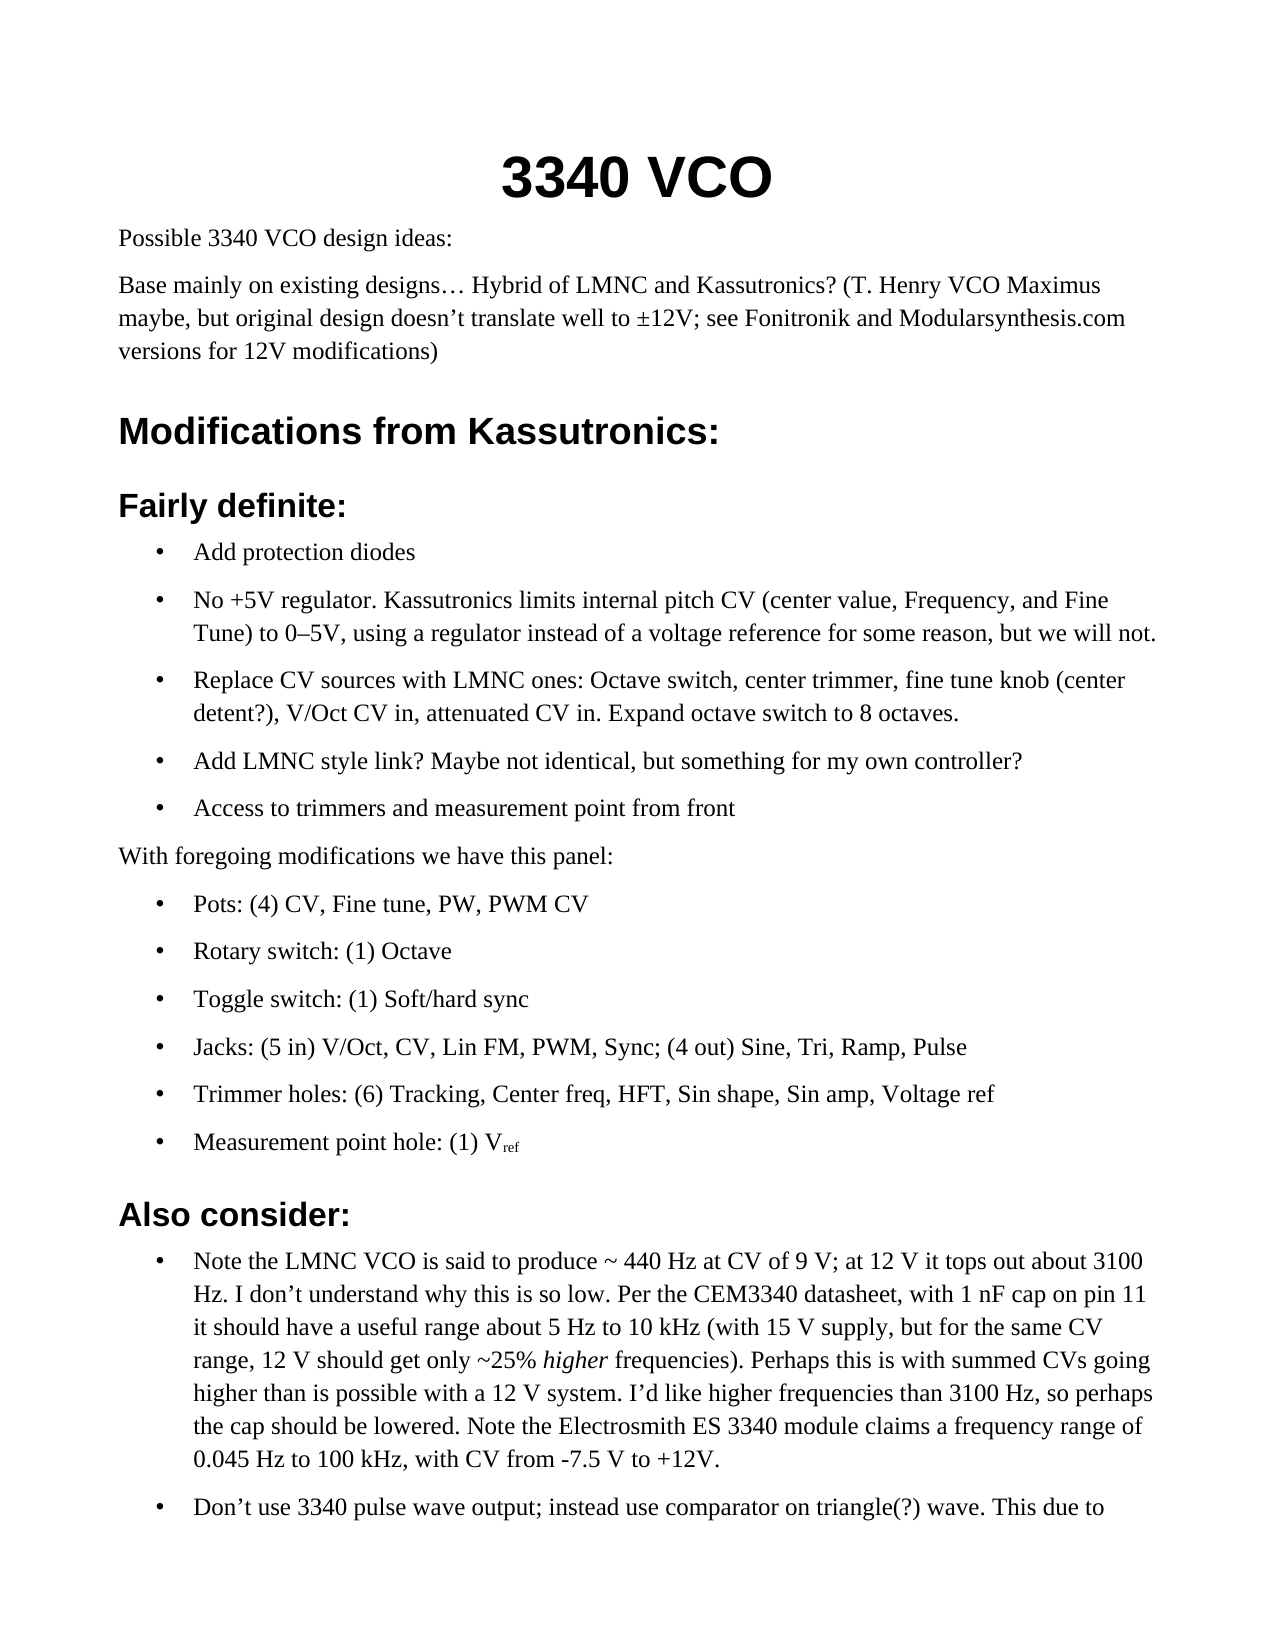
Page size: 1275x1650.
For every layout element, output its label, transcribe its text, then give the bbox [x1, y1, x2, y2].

list Trimmer holes: (6) Tracking, Center freq, HFT, Sin shape, Sin amp, Voltage ref [156, 1079, 1157, 1108]
list Toggle switch: (1) Soft/hard sync [156, 984, 1157, 1013]
text Base mainly on existing designs… Hybrid of LMNC and Kassutronics? (T. Henry VCO Maximus maybe, but original design doesn’t translate well to ±12V; see Fonitronik and Modularsynthesis.com versions for 12V modifications) [118, 270, 1157, 365]
list Measurement point hole: (1) Vref [156, 1127, 1157, 1156]
subtitle Modifications from Kassutronics: [118, 409, 1157, 453]
list Add LMNC style link? Maybe not identical, but something for my own controller? [156, 746, 1157, 775]
list Add protection diodes [156, 537, 1157, 566]
list Note the LMNC VCO is said to produce ~ 440 Hz at CV of 9 V; at 12 V it tops out about 3100 Hz. I don’t understand why this is so low. Per the CEM3340 datasheet, with 1 nF cap on pin 11 it should have a useful range about 5 Hz to 10 kHz (with 15 V supply, but for the same CV range, 12 V should get only ~25% higher frequencies). Perhaps this is with summed CVs going higher than is possible with a 12 V system. I’d like higher frequencies than 3100 Hz, so perhaps the cap should be lowered. Note the Electrosmith ES 3340 module claims a frequency range of 0.045 Hz to 100 kHz, with CV from -7.5 V to +12V. [156, 1246, 1157, 1473]
list No +5V regulator. Kassutronics limits internal pitch CV (center value, Frequency, and Fine Tune) to 0–5V, using a regulator instead of a voltage reference for some reason, but we will not. [156, 585, 1157, 646]
text With foregoing modifications we have this panel: [118, 841, 1157, 870]
list Jacks: (5 in) V/Oct, CV, Lin FM, PWM, Sync; (4 out) Sine, Tri, Ramp, Pulse [156, 1032, 1157, 1060]
list Replace CV sources with LMNC ones: Octave switch, center trimmer, fine tune knob (center detent?), V/Oct CV in, attenuated CV in. Expand octave switch to 8 octaves. [156, 665, 1157, 727]
subtitle Also consider: [118, 1195, 1157, 1234]
text Possible 3340 VCO design ideas: [118, 223, 1157, 251]
list Pots: (4) CV, Fine tune, PW, PWM CV [156, 889, 1157, 917]
list Don’t use 3340 pulse wave output; instead use comparator on triangle(?) wave. This due to [156, 1492, 1157, 1521]
subtitle Fairly definite: [118, 486, 1157, 524]
title 3340 VCO [118, 143, 1157, 210]
list Rotary switch: (1) Octave [156, 936, 1157, 965]
list Access to trimmers and measurement point from front [156, 793, 1157, 822]
